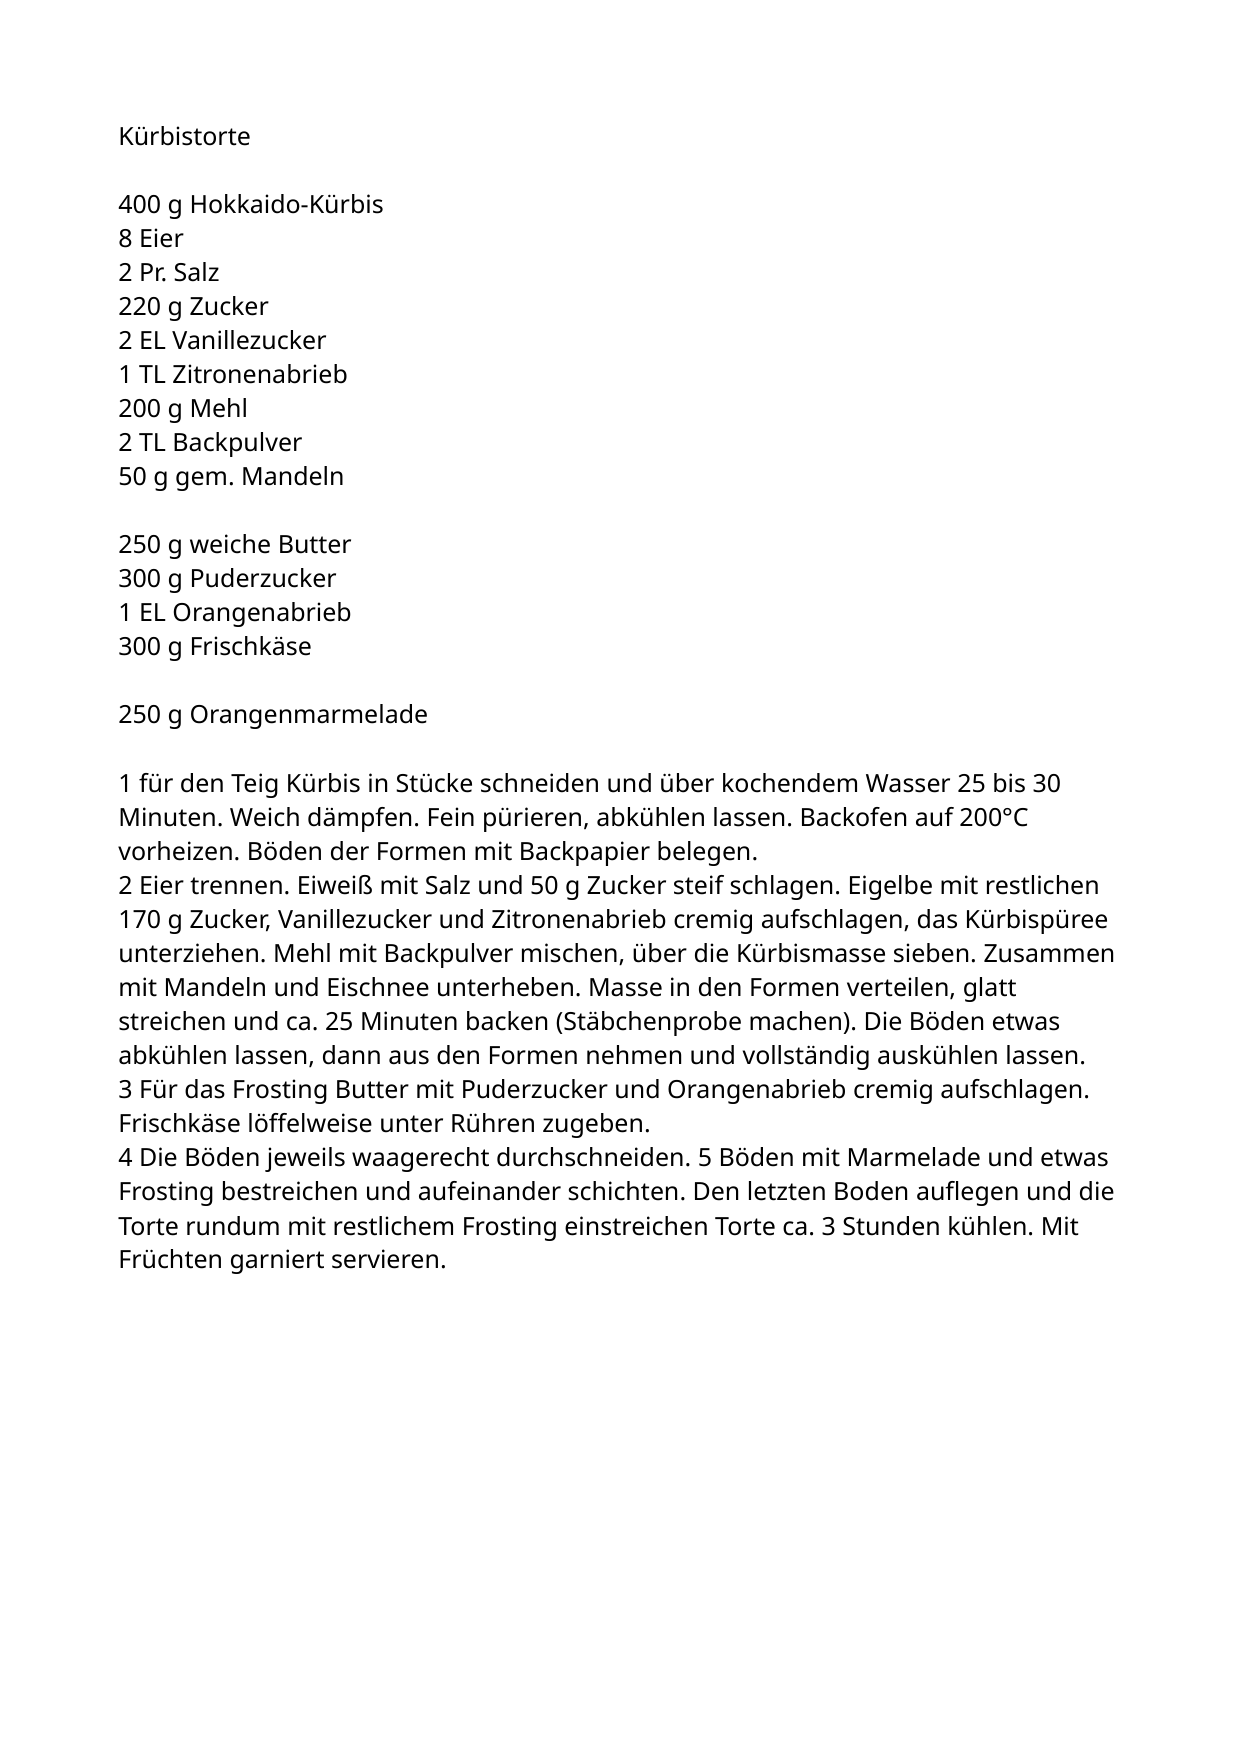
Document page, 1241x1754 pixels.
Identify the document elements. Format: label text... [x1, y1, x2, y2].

text 4 Die Böden jeweils waagerecht durchschneiden. 5 Böden mit Marmelade und etwas Frosting bestreichen und aufeinander schichten. Den letzten Boden auflegen und die Torte rundum mit restlichem Frosting einstreichen Torte ca. 3 Stunden kühlen. Mit Früchten garniert servieren. [118, 1140, 1122, 1276]
text 50 g gem. Mandeln [118, 459, 1122, 493]
text 2 TL Backpulver [118, 425, 1122, 459]
text Kürbistorte [118, 118, 1122, 152]
text 250 g weiche Butter [118, 527, 1122, 561]
text 250 g Orangenmarmelade [118, 697, 1122, 731]
text 1 TL Zitronenabrieb [118, 357, 1122, 391]
text 2 Pr. Salz [118, 254, 1122, 288]
text 1 für den Teig Kürbis in Stücke schneiden und über kochendem Wasser 25 bis 30 Minuten. Weich dämpfen. Fein pürieren, abkühlen lassen. Backofen auf 200°C vorheizen. Böden der Formen mit Backpapier belegen. [118, 765, 1122, 867]
text 400 g Hokkaido-Kürbis [118, 186, 1122, 220]
text 1 EL Orangenabrieb [118, 595, 1122, 629]
text 3 Für das Frosting Butter mit Puderzucker und Orangenabrieb cremig aufschlagen. Frischkäse löffelweise unter Rühren zugeben. [118, 1072, 1122, 1140]
text 220 g Zucker [118, 288, 1122, 322]
text 200 g Mehl [118, 391, 1122, 425]
text 300 g Frischkäse [118, 629, 1122, 663]
text 300 g Puderzucker [118, 561, 1122, 595]
text 8 Eier [118, 220, 1122, 254]
text 2 Eier trennen. Eiweiß mit Salz und 50 g Zucker steif schlagen. Eigelbe mit restlichen 170 g Zucker, Vanillezucker und Zitronenabrieb cremig aufschlagen, das Kürbispüree unterziehen. Mehl mit Backpulver mischen, über die Kürbismasse sieben. Zusammen mit Mandeln und Eischnee unterheben. Masse in den Formen verteilen, glatt streichen und ca. 25 Minuten backen (Stäbchenprobe machen). Die Böden etwas abkühlen lassen, dann aus den Formen nehmen und vollständig auskühlen lassen. [118, 867, 1122, 1072]
text 2 EL Vanillezucker [118, 322, 1122, 357]
